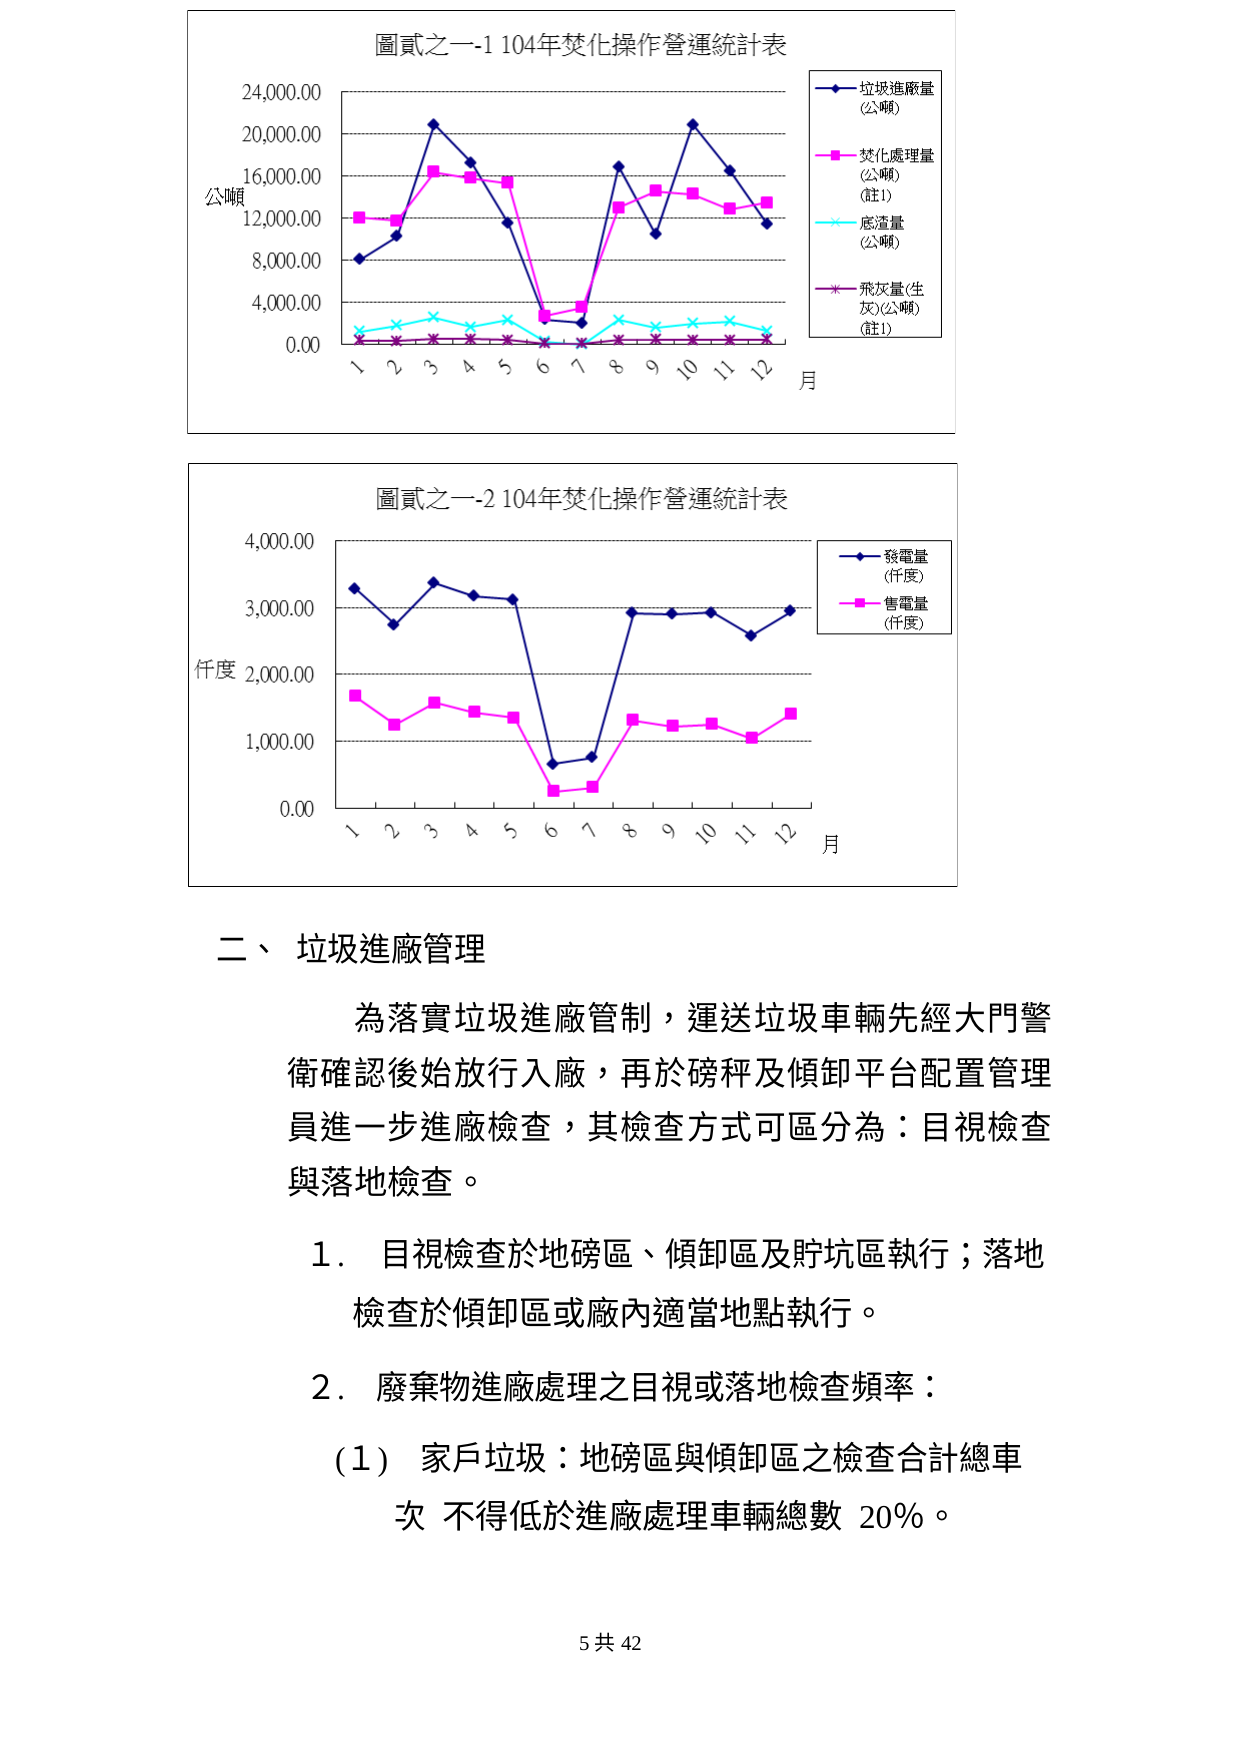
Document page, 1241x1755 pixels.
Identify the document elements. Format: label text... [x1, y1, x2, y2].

text 二、 垃圾進廠管理 [217, 923, 1066, 971]
text (１) 家戶垃圾：地磅區與傾卸區之檢查合計總車次 不得低於進廠處理車輛總數 20％。 [335, 1432, 1053, 1538]
text ２. 廢棄物進廠處理之目視或落地檢查頻率： [305, 1361, 1066, 1409]
text 為落實垃圾進廠管制，運送垃圾車輛先經大門警 衛確認後始放行入廠，再於磅秤及傾卸平台配置管理 員進一步進廠檢查，其檢查方式可區分為：目視檢查 與落地檢查。 [287, 991, 1054, 1204]
text １. 目視檢查於地磅區、傾卸區及貯坑區執行；落地 檢查於傾卸區或廠內適當地點執行。 [305, 1228, 1053, 1335]
